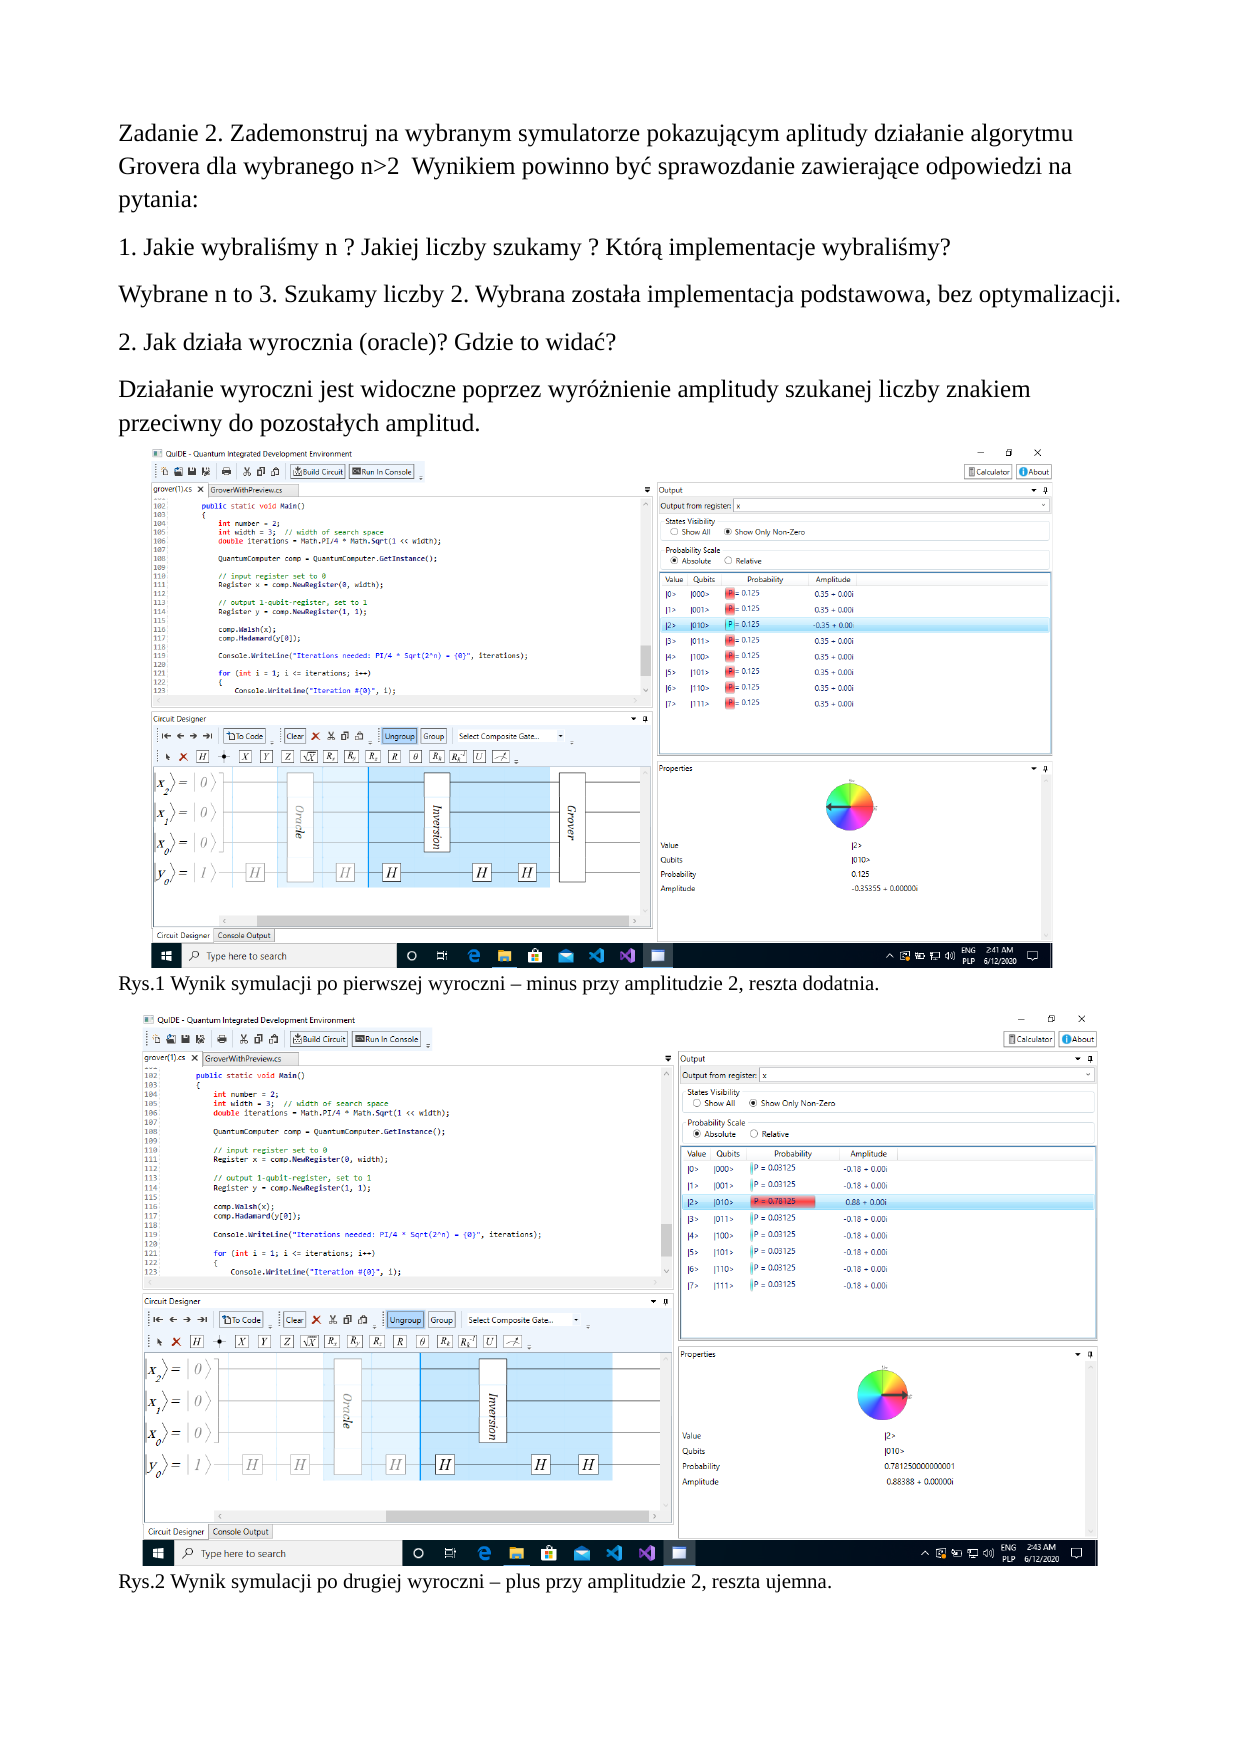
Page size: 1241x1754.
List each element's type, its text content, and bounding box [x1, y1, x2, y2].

text 2. Jak działa wyrocznia (oracle)? Gdzie to widać? [118, 327, 1122, 356]
text Wybrane n to 3. Szukamy liczby 2. Wybrana została implementacja podstawowa, bez optymalizacji. [118, 279, 1122, 308]
text Rys.2 Wynik symulacji po drugiej wyroczni – plus przy amplitudzie 2, reszta ujemna. [118, 1013, 1122, 1593]
picture [142, 1013, 1098, 1566]
text Rys.1 Wynik symulacji po pierwszej wyroczni – minus przy amplitudzie 2, reszta dodatnia. [118, 455, 1122, 995]
text Działanie wyroczni jest widoczne poprzez wyróżnienie amplitudy szukanej liczby znakiem przeciwny do pozostałych amplitud. [118, 374, 1122, 436]
text 1. Jakie wybraliśmy n ? Jakiej liczby szukamy ? Którą implementacje wybraliśmy? [118, 232, 1122, 261]
text Zadanie 2. Zademonstruj na wybranym symulatorze pokazującym aplitudy działanie algorytmu Grovera dla wybranego n>2 Wynikiem powinno być sprawozdanie zawierające odpowiedzi na pytania: [118, 118, 1122, 213]
picture [151, 446, 1053, 968]
